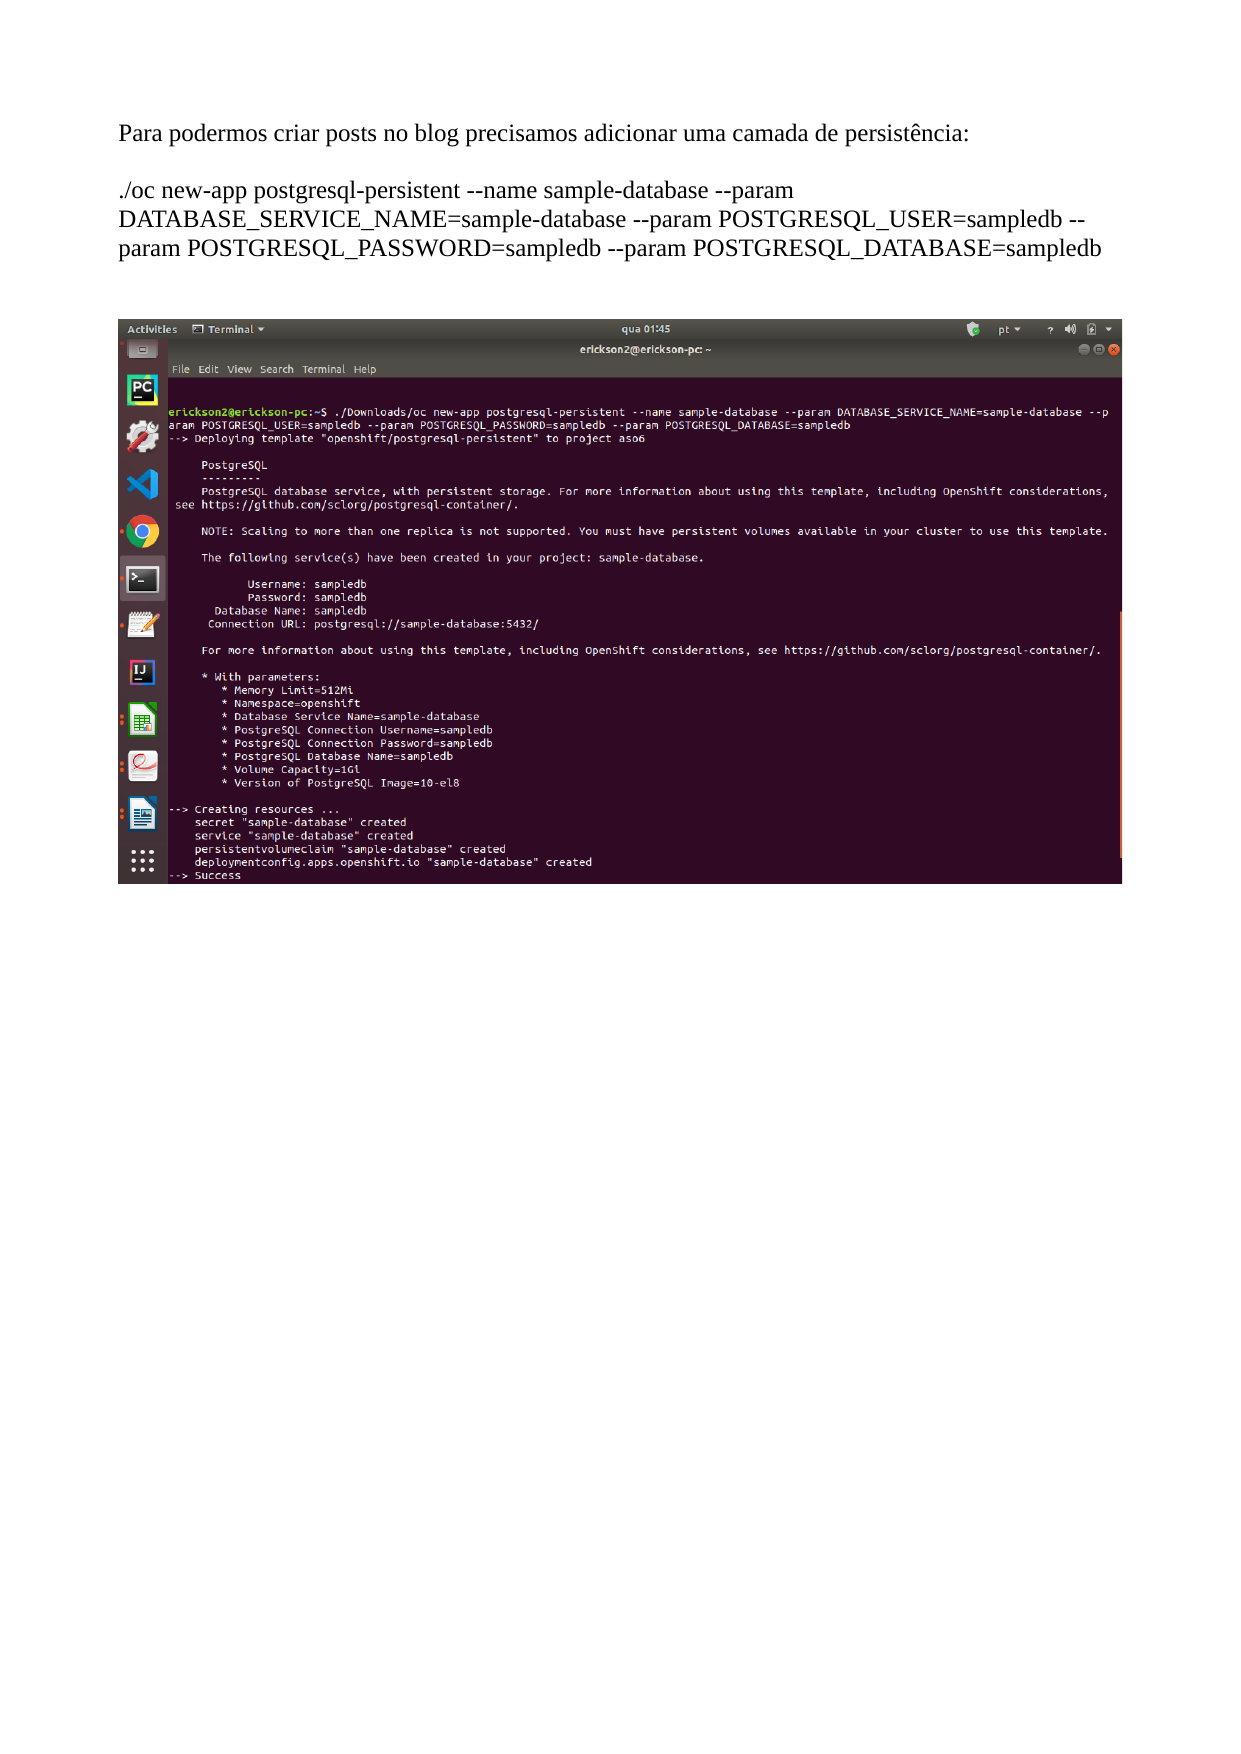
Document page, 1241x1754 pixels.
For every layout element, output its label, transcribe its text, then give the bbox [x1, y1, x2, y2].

text ./oc new-app postgresql-persistent --name sample-database --param DATABASE_SERVICE_NAME=sample-database --param POSTGRESQL_USER=sampledb --param POSTGRESQL_PASSWORD=sampledb --param POSTGRESQL_DATABASE=sampledb [118, 176, 1122, 262]
text Para podermos criar posts no blog precisamos adicionar uma camada de persistência: [118, 118, 1122, 147]
picture [118, 319, 1123, 884]
